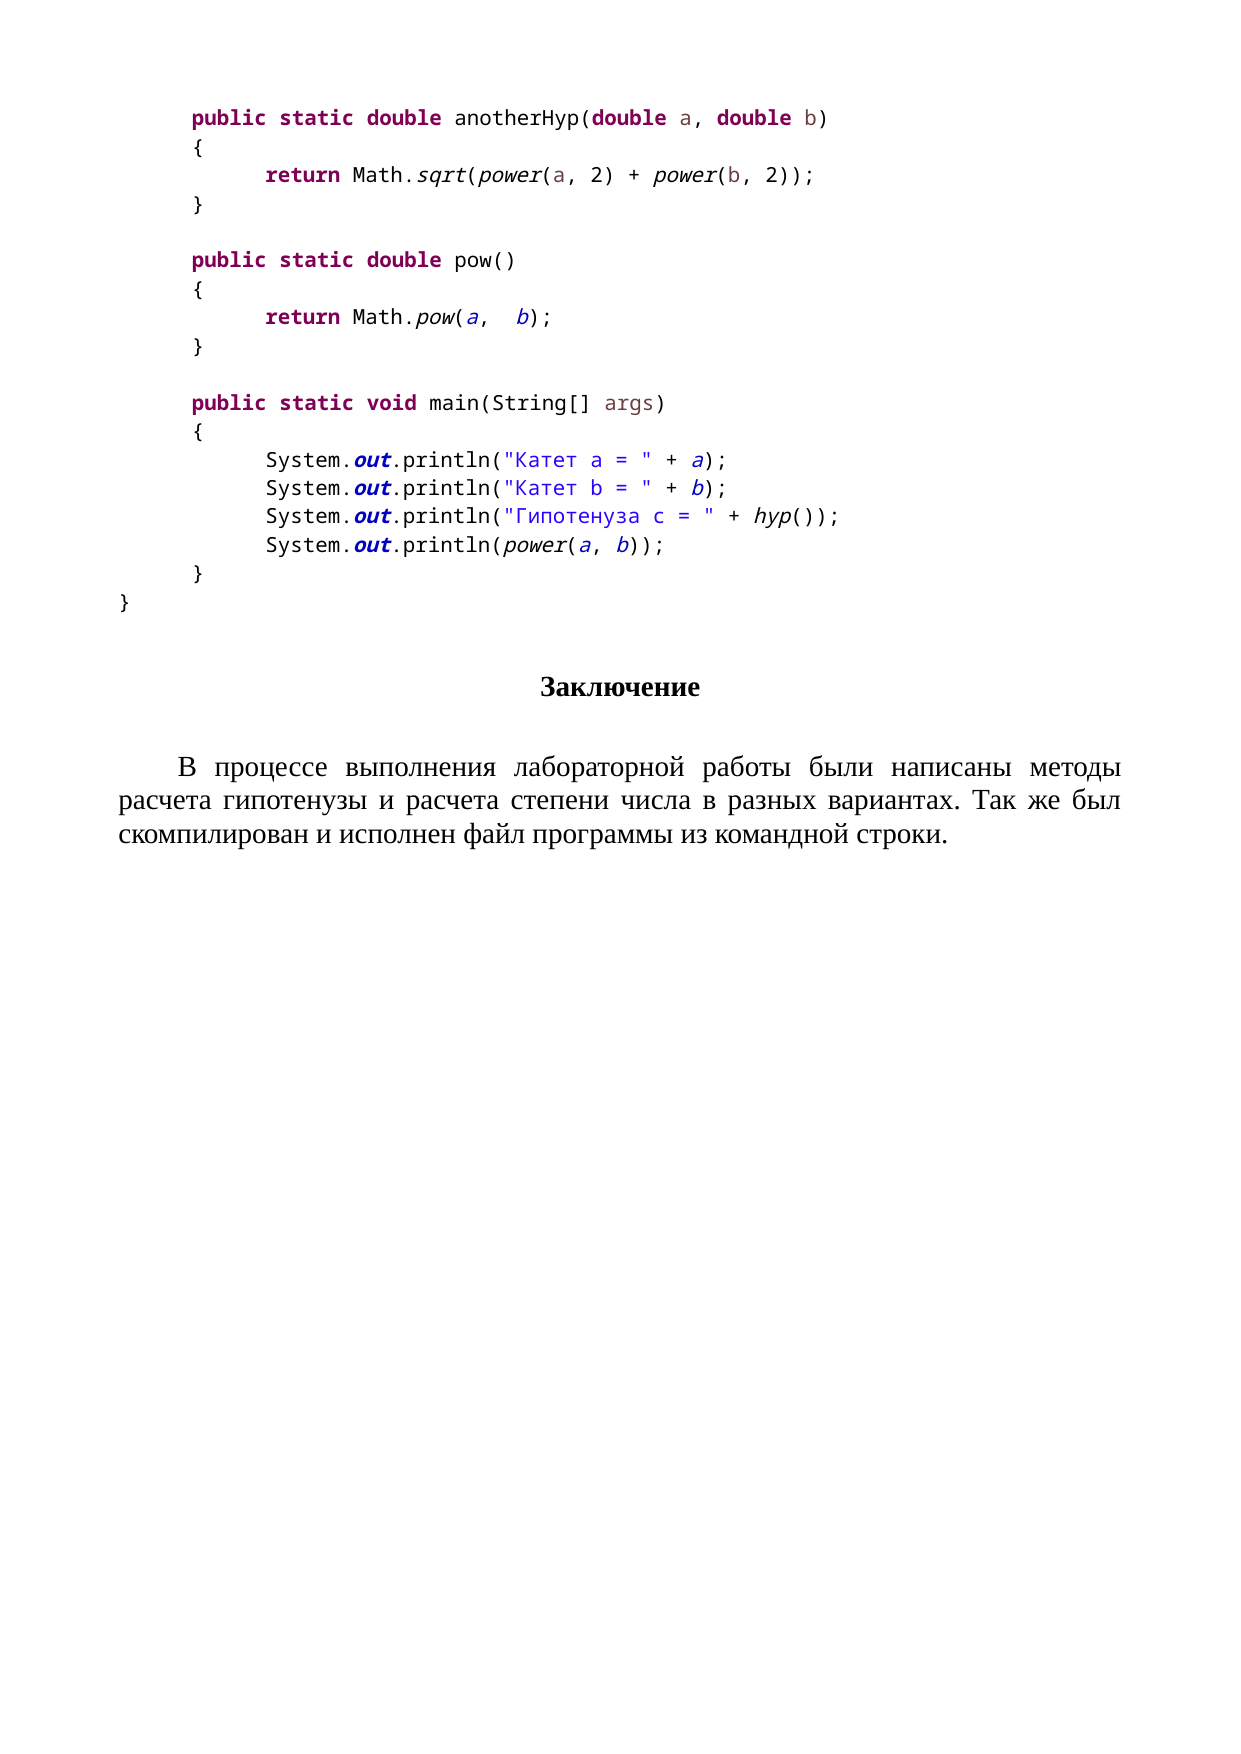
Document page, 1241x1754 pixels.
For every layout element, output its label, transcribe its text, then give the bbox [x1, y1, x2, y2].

text { [118, 132, 1122, 160]
text return Math.pow(a, b); [118, 302, 1122, 331]
text } [118, 331, 1122, 359]
text public static double pow() [118, 246, 1122, 274]
text System.out.println(power(a, b)); [118, 530, 1122, 558]
text public static double anotherHyp(double a, double b) [118, 103, 1122, 132]
text } [118, 587, 1122, 615]
text System.out.println("Катет a = " + a); [118, 445, 1122, 473]
text В процессе выполнения лабораторной работы были написаны методы расчета гипотенузы и расчета степени числа в разных вариантах. Так же был скомпилирован и исполнен файл программы из командной строки. [118, 749, 1122, 849]
text public static void main(String[] args) [118, 388, 1122, 416]
text { [118, 416, 1122, 445]
text System.out.println("Катет b = " + b); [118, 473, 1122, 502]
text } [118, 558, 1122, 587]
text Заключение [118, 669, 1122, 703]
text return Math.sqrt(power(a, 2) + power(b, 2)); [118, 160, 1122, 189]
text System.out.println("Гипотенуза c = " + hyp()); [118, 502, 1122, 530]
text } [118, 189, 1122, 217]
text { [118, 274, 1122, 302]
